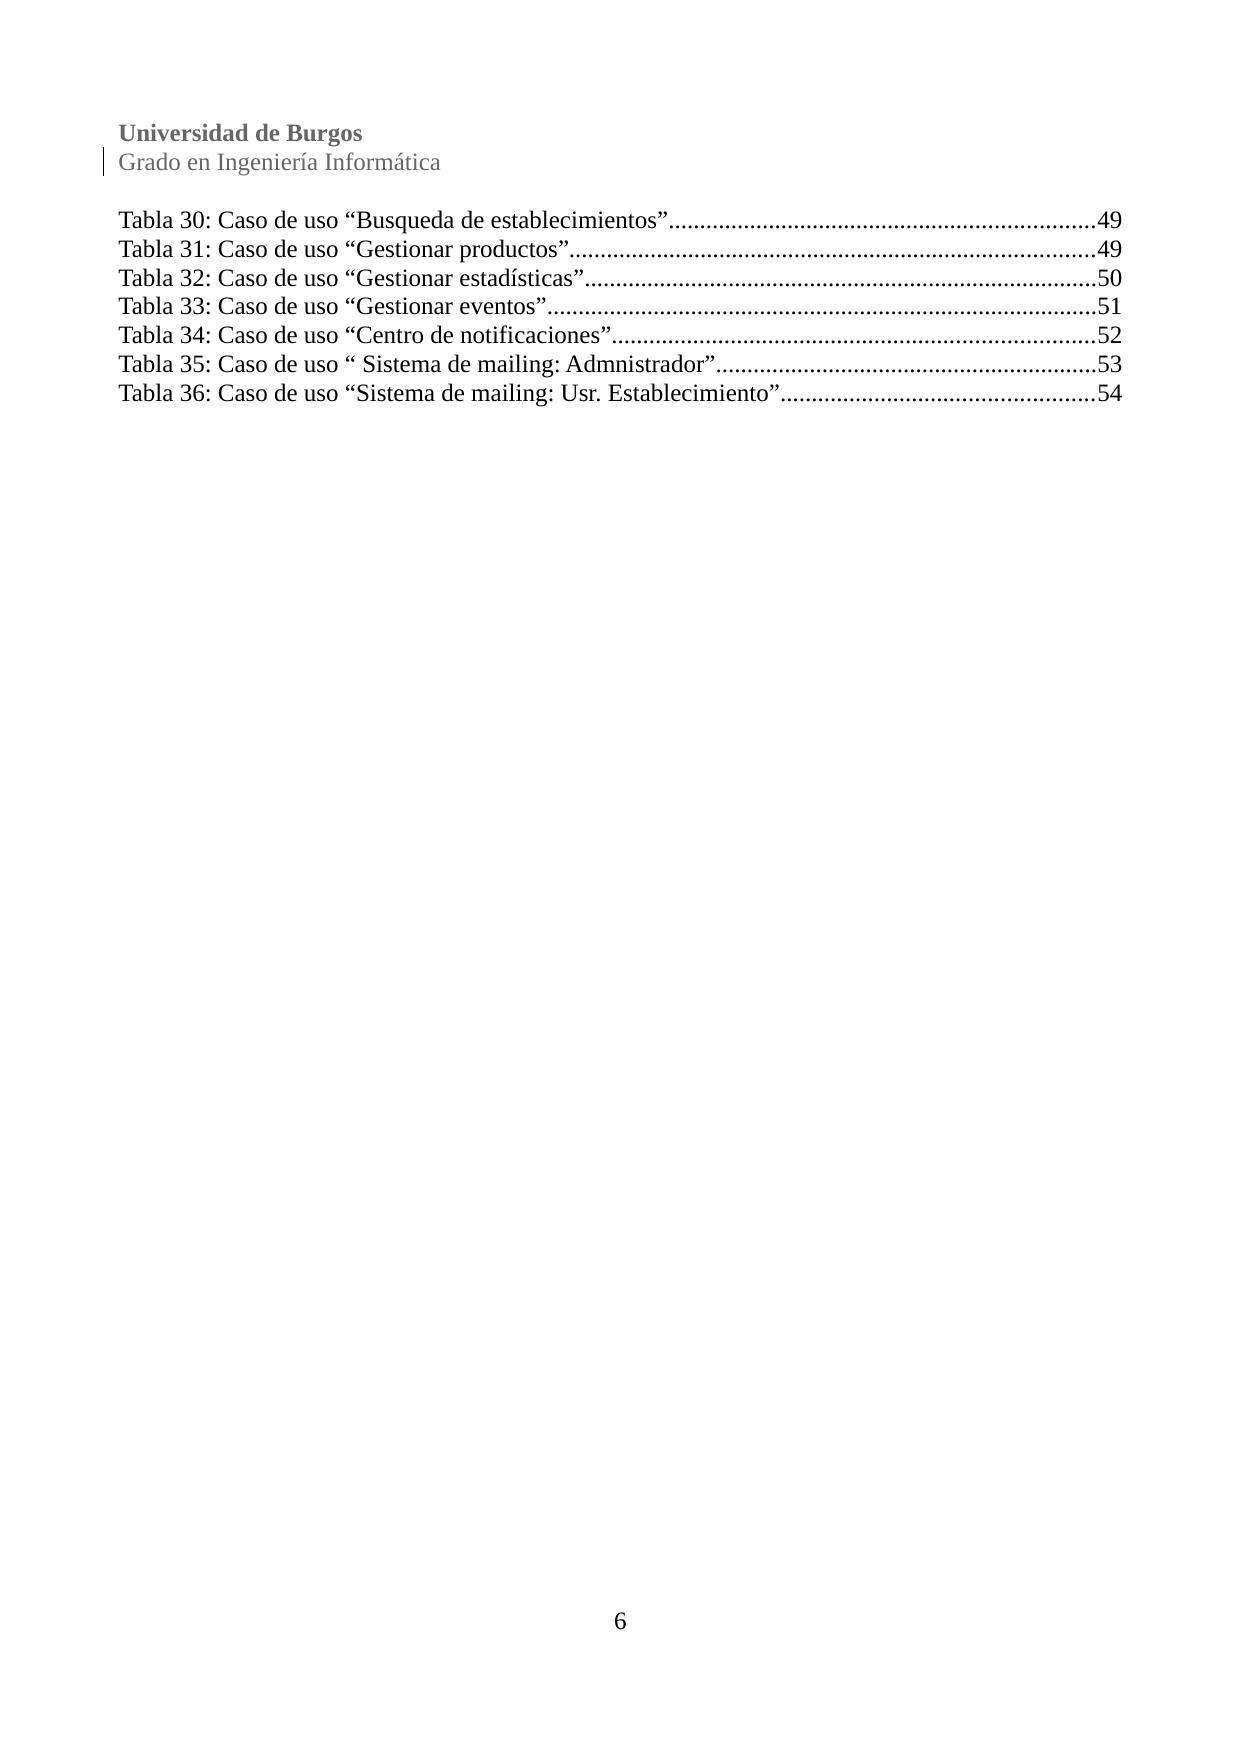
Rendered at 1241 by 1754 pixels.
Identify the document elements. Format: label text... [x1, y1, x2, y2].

text Tabla 31: Caso de uso “Gestionar productos” 49 [118, 234, 1122, 263]
text Tabla 34: Caso de uso “Centro de notificaciones” 52 [118, 320, 1122, 349]
text Tabla 32: Caso de uso “Gestionar estadísticas” 50 [118, 263, 1122, 291]
text Tabla 36: Caso de uso “Sistema de mailing: Usr. Establecimiento” 54 [118, 378, 1122, 406]
text Tabla 33: Caso de uso “Gestionar eventos” 51 [118, 291, 1122, 320]
text Tabla 30: Caso de uso “Busqueda de establecimientos” 49 [118, 205, 1122, 234]
text Tabla 35: Caso de uso “ Sistema de mailing: Admnistrador” 53 [118, 349, 1122, 378]
